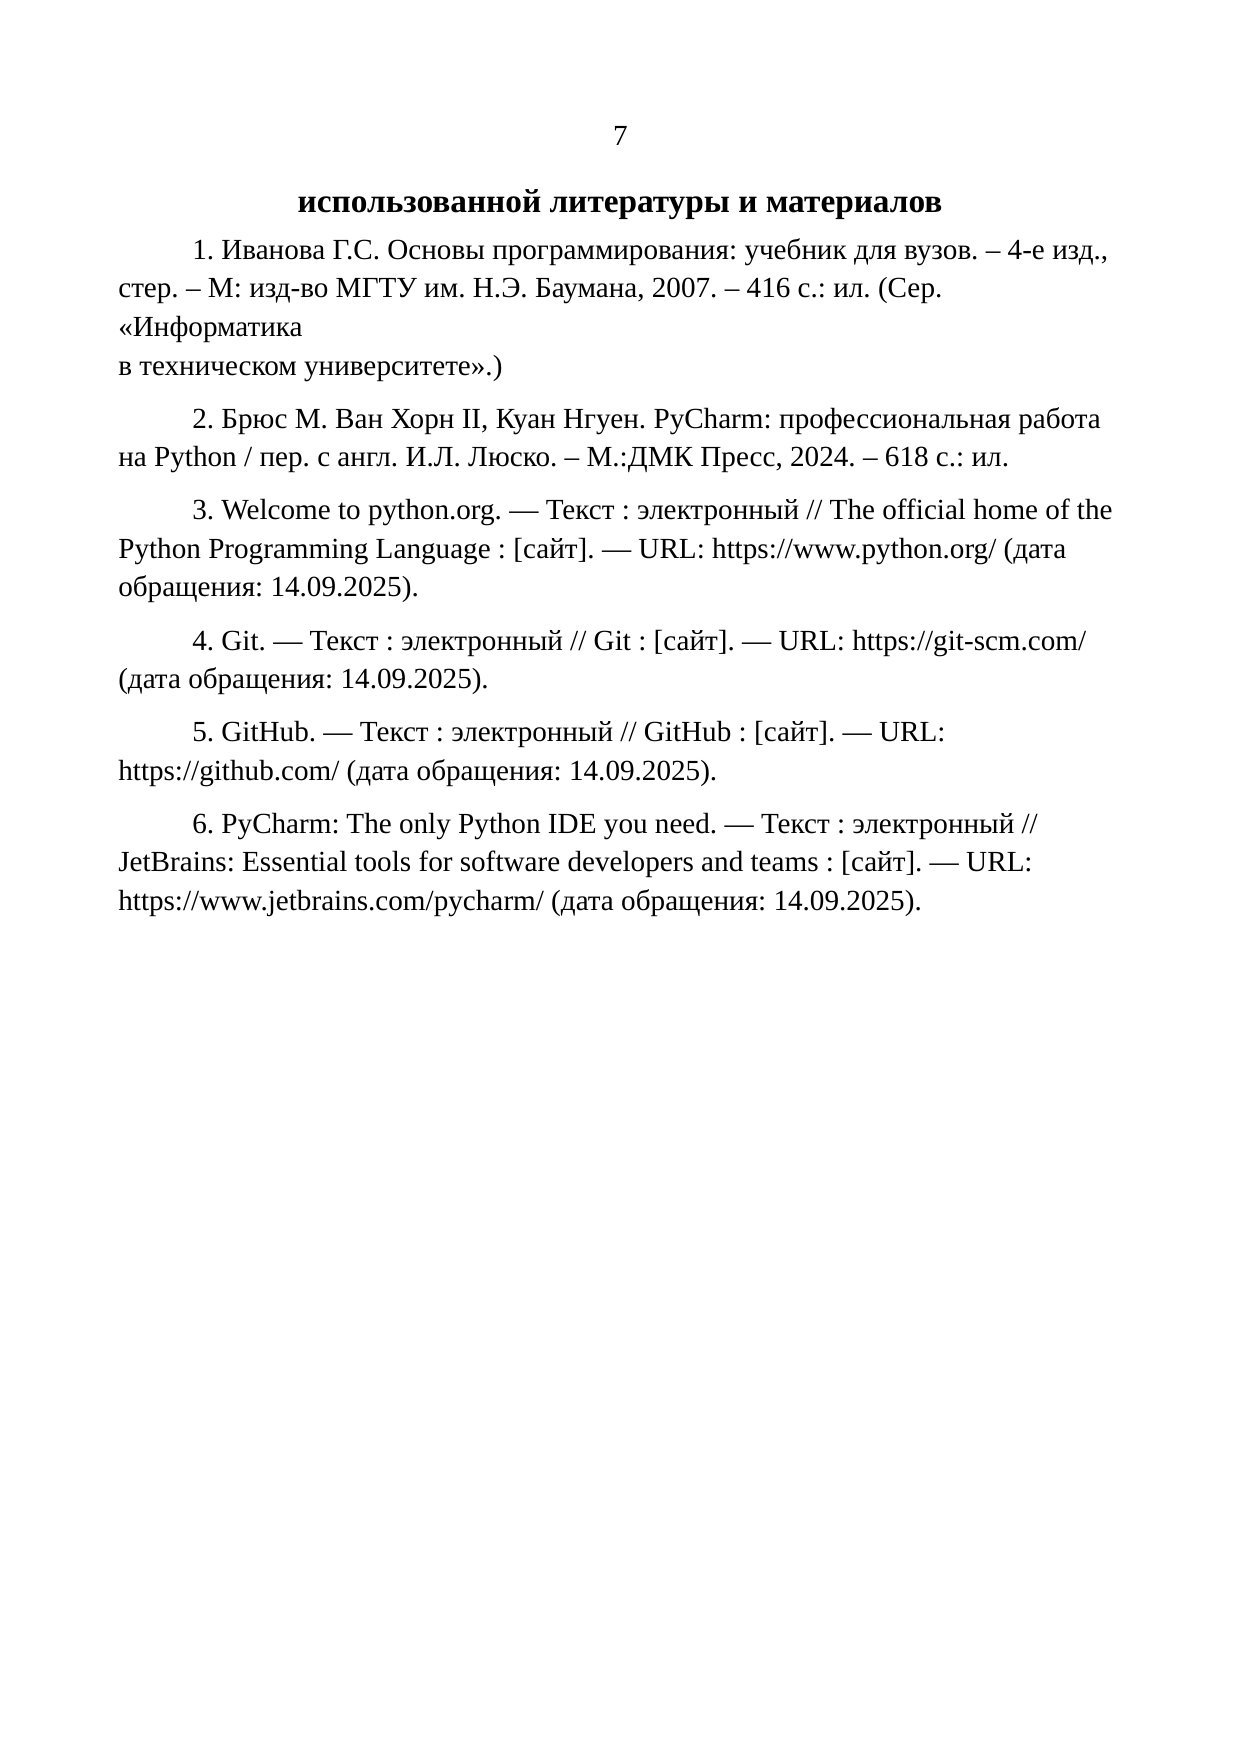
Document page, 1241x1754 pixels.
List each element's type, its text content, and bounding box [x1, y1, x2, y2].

list PyCharm: The only Python IDE you need. — Текст : электронный // JetBrains: Essential tools for software developers and teams : [сайт]. — URL: https://www.jetbrains.com/pycharm/ (дата обращения: 14.09.2025). [118, 806, 1122, 917]
list Иванова Г.С. Основы программирования: учебник для вузов. – 4-е изд., стер. – М: изд-во МГТУ им. Н.Э. Баумана, 2007. – 416 с.: ил. (Сер. «Информатика в техническом университете».) [118, 232, 1122, 381]
subtitle использованной литературы и материалов [118, 181, 1122, 219]
list Git. — Текст : электронный // Git : [сайт]. — URL: https://git-scm.com/ (дата обращения: 14.09.2025). [118, 623, 1122, 695]
list Welcome to python.org. — Текст : электронный // The official home of the Python Programming Language : [сайт]. — URL: https://www.python.org/ (дата обращения: 14.09.2025). [118, 492, 1122, 603]
list Брюс М. Ван Хорн II, Куан Нгуен. PyCharm: профессиональная работа на Python / пер. с англ. И.Л. Люско. – М.:ДМК Пресс, 2024. – 618 с.: ил. [118, 401, 1122, 473]
list GitHub. — Текст : электронный // GitHub : [сайт]. — URL: https://github.com/ (дата обращения: 14.09.2025). [118, 714, 1122, 786]
